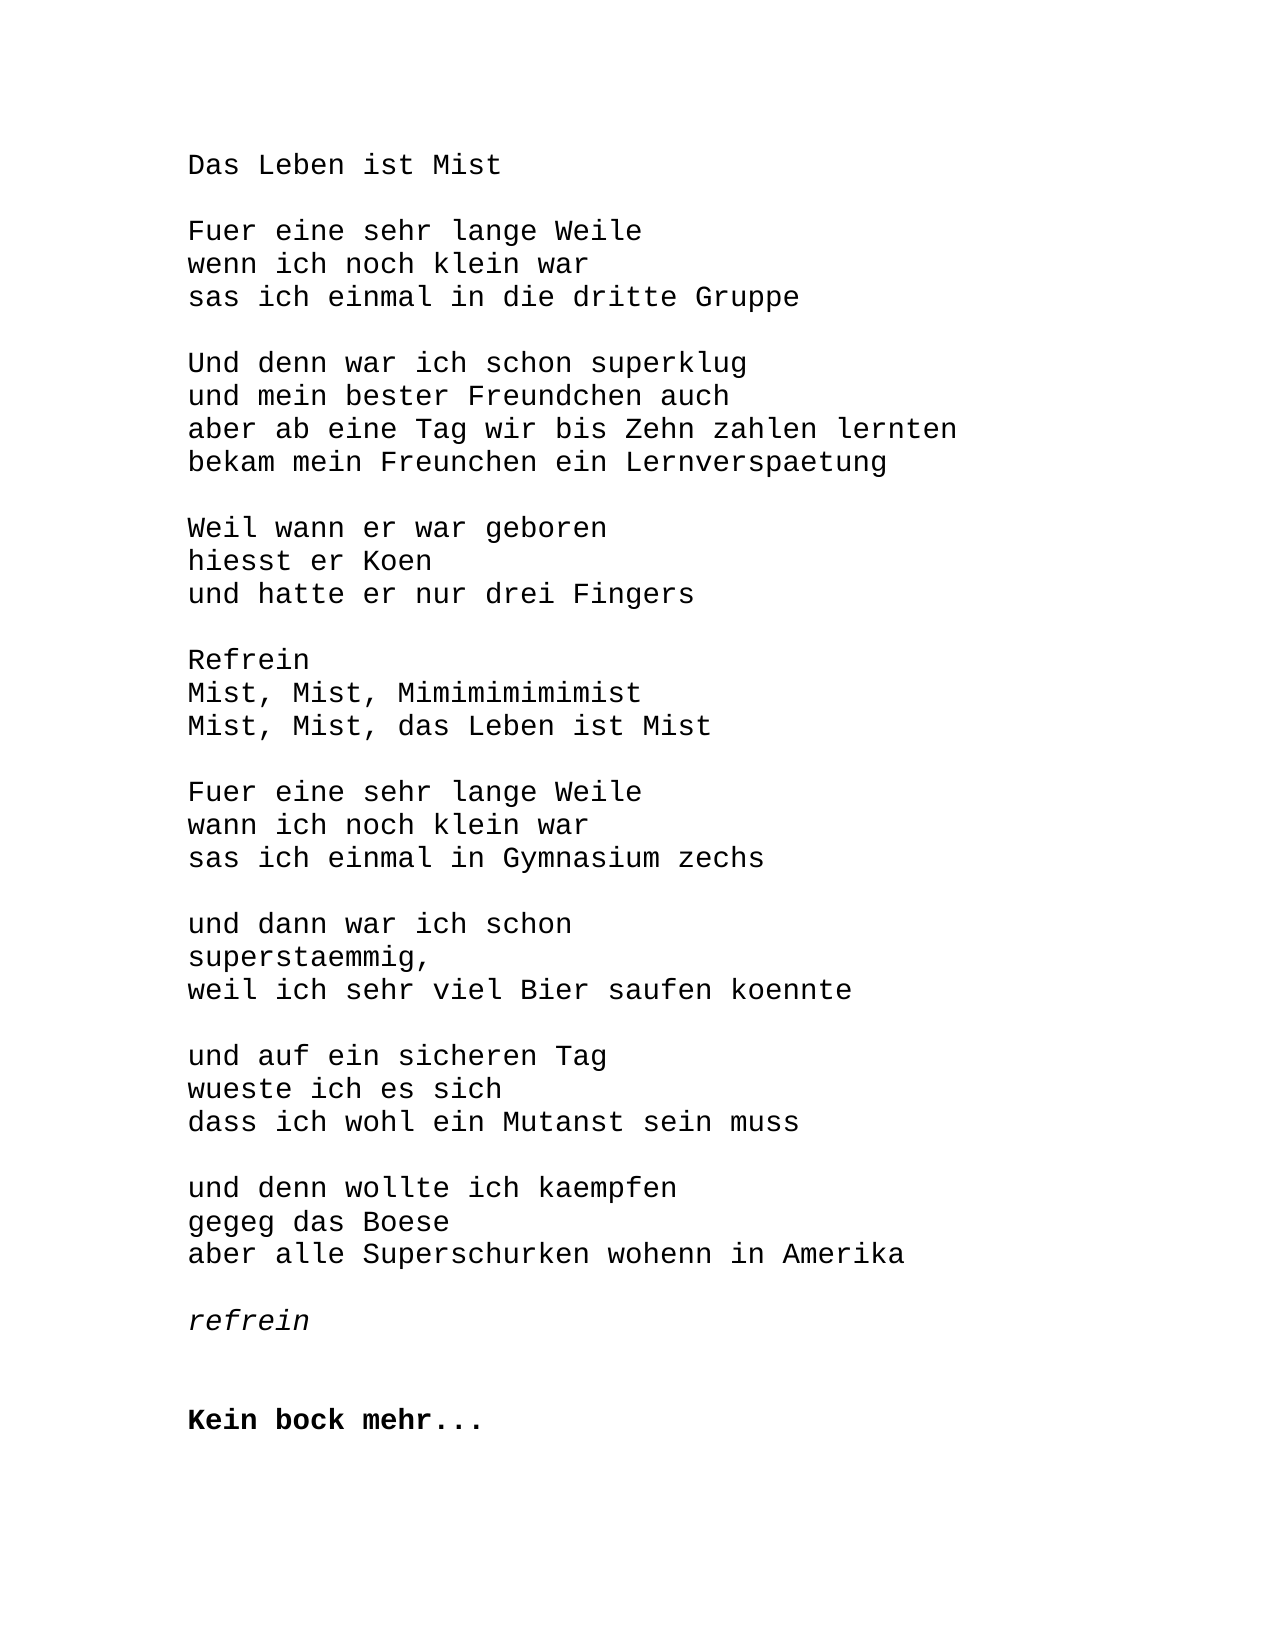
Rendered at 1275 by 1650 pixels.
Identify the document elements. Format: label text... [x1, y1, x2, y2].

text wueste ich es sich [187, 1074, 1087, 1108]
text Fuer eine sehr lange Weile [187, 216, 1087, 249]
text und mein bester Freundchen auch [187, 381, 1087, 414]
text aber alle Superschurken wohenn in Amerika [187, 1240, 1087, 1273]
subtitle Das Leben ist Mist [187, 150, 1087, 183]
text Mist, Mist, das Leben ist Mist [187, 711, 1087, 744]
text Refrein [187, 645, 1087, 678]
text und denn wollte ich kaempfen [187, 1174, 1087, 1207]
text Weil wann er war geboren [187, 513, 1087, 546]
text weil ich sehr viel Bier saufen koennte [187, 976, 1087, 1008]
text und dann war ich schon [187, 909, 1087, 942]
text gegeg das Boese [187, 1207, 1087, 1240]
text Fuer eine sehr lange Weile [187, 777, 1087, 810]
text dass ich wohl ein Mutanst sein muss [187, 1108, 1087, 1141]
text aber ab eine Tag wir bis Zehn zahlen lernten [187, 414, 1087, 447]
text wenn ich noch klein war [187, 249, 1087, 282]
text und auf ein sicheren Tag [187, 1042, 1087, 1074]
text sas ich einmal in Gymnasium zechs [187, 843, 1087, 876]
text refrein [187, 1306, 1087, 1339]
text bekam mein Freunchen ein Lernverspaetung [187, 447, 1087, 480]
text hiesst er Koen [187, 546, 1087, 579]
text Und denn war ich schon superklug [187, 348, 1087, 381]
text wann ich noch klein war [187, 810, 1087, 843]
text Mist, Mist, Mimimimimimist [187, 678, 1087, 711]
text Kein bock mehr... [187, 1405, 1087, 1438]
text superstaemmig, [187, 942, 1087, 976]
text sas ich einmal in die dritte Gruppe [187, 282, 1087, 315]
text und hatte er nur drei Fingers [187, 579, 1087, 612]
